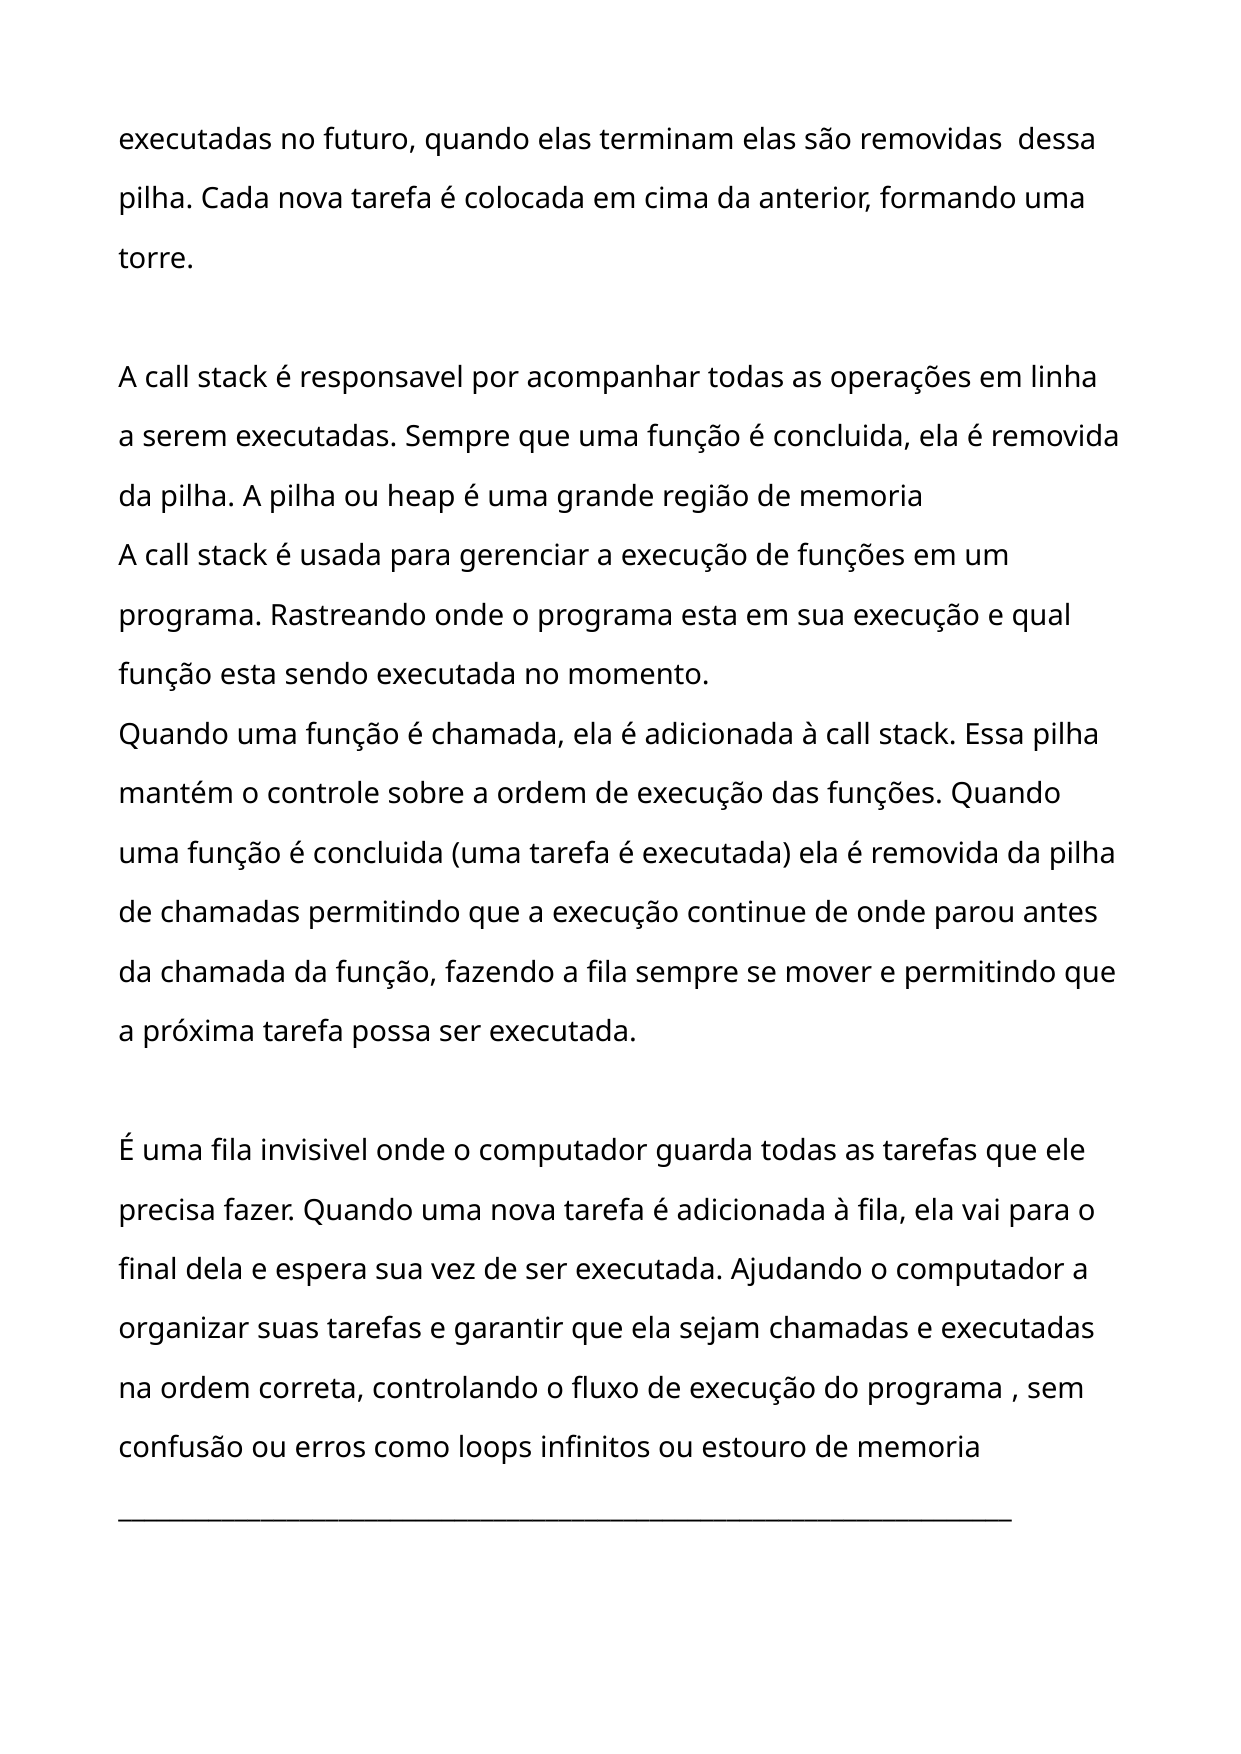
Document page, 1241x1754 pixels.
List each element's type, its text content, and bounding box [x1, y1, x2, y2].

text Quando uma função é chamada, ela é adicionada à call stack. Essa pilha mantém o controle sobre a ordem de execução das funções. Quando uma função é concluida (uma tarefa é executada) ela é removida da pilha de chamadas permitindo que a execução continue de onde parou antes da chamada da função, fazendo a fila sempre se mover e permitindo que a próxima tarefa possa ser executada. [118, 713, 1122, 1050]
text _____________________________________________________________________ [118, 1486, 1122, 1526]
text A call stack é usada para gerenciar a execução de funções em um programa. Rastreando onde o programa esta em sua execução e qual função esta sendo executada no momento. [118, 534, 1122, 693]
text A call stack é responsavel por acompanhar todas as operações em linha a serem executadas. Sempre que uma função é concluida, ela é removida da pilha. A pilha ou heap é uma grande região de memoria [118, 356, 1122, 515]
text É uma fila invisivel onde o computador guarda todas as tarefas que ele precisa fazer. Quando uma nova tarefa é adicionada à fila, ela vai para o final dela e espera sua vez de ser executada. Ajudando o computador a organizar suas tarefas e garantir que ela sejam chamadas e executadas na ordem correta, controlando o fluxo de execução do programa , sem confusão ou erros como loops infinitos ou estouro de memoria [118, 1129, 1122, 1466]
text executadas no futuro, quando elas terminam elas são removidas dessa pilha. Cada nova tarefa é colocada em cima da anterior, formando uma torre. [118, 118, 1122, 277]
